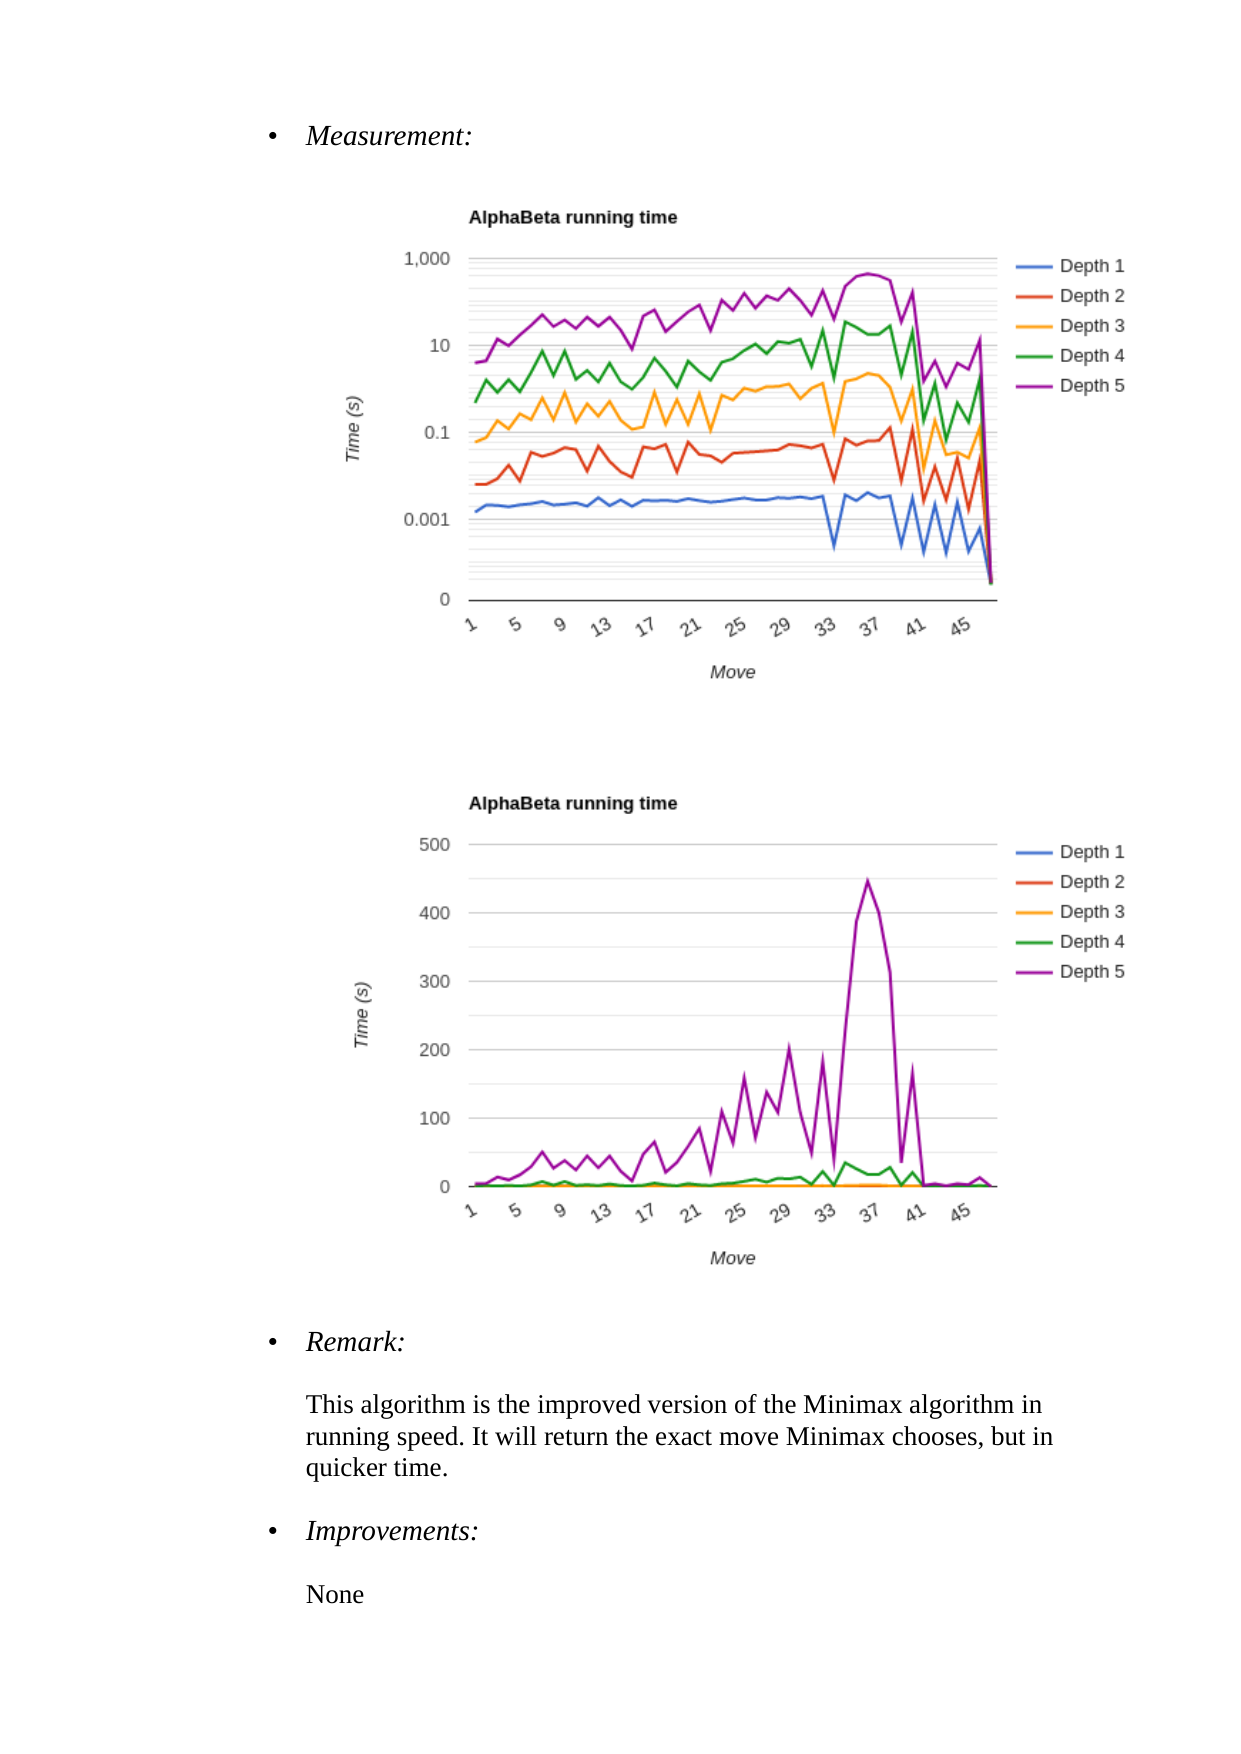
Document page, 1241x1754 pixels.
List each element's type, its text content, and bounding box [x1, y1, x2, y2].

list Improvements: None [268, 1513, 1122, 1609]
picture [305, 737, 1160, 1293]
list Remark: This algorithm is the improved version of the Minimax algorithm in running speed. It will return the exact move Minimax chooses, but in quicker time. [268, 1324, 1122, 1513]
list Measurement: [268, 118, 1122, 1324]
picture [305, 151, 1160, 707]
